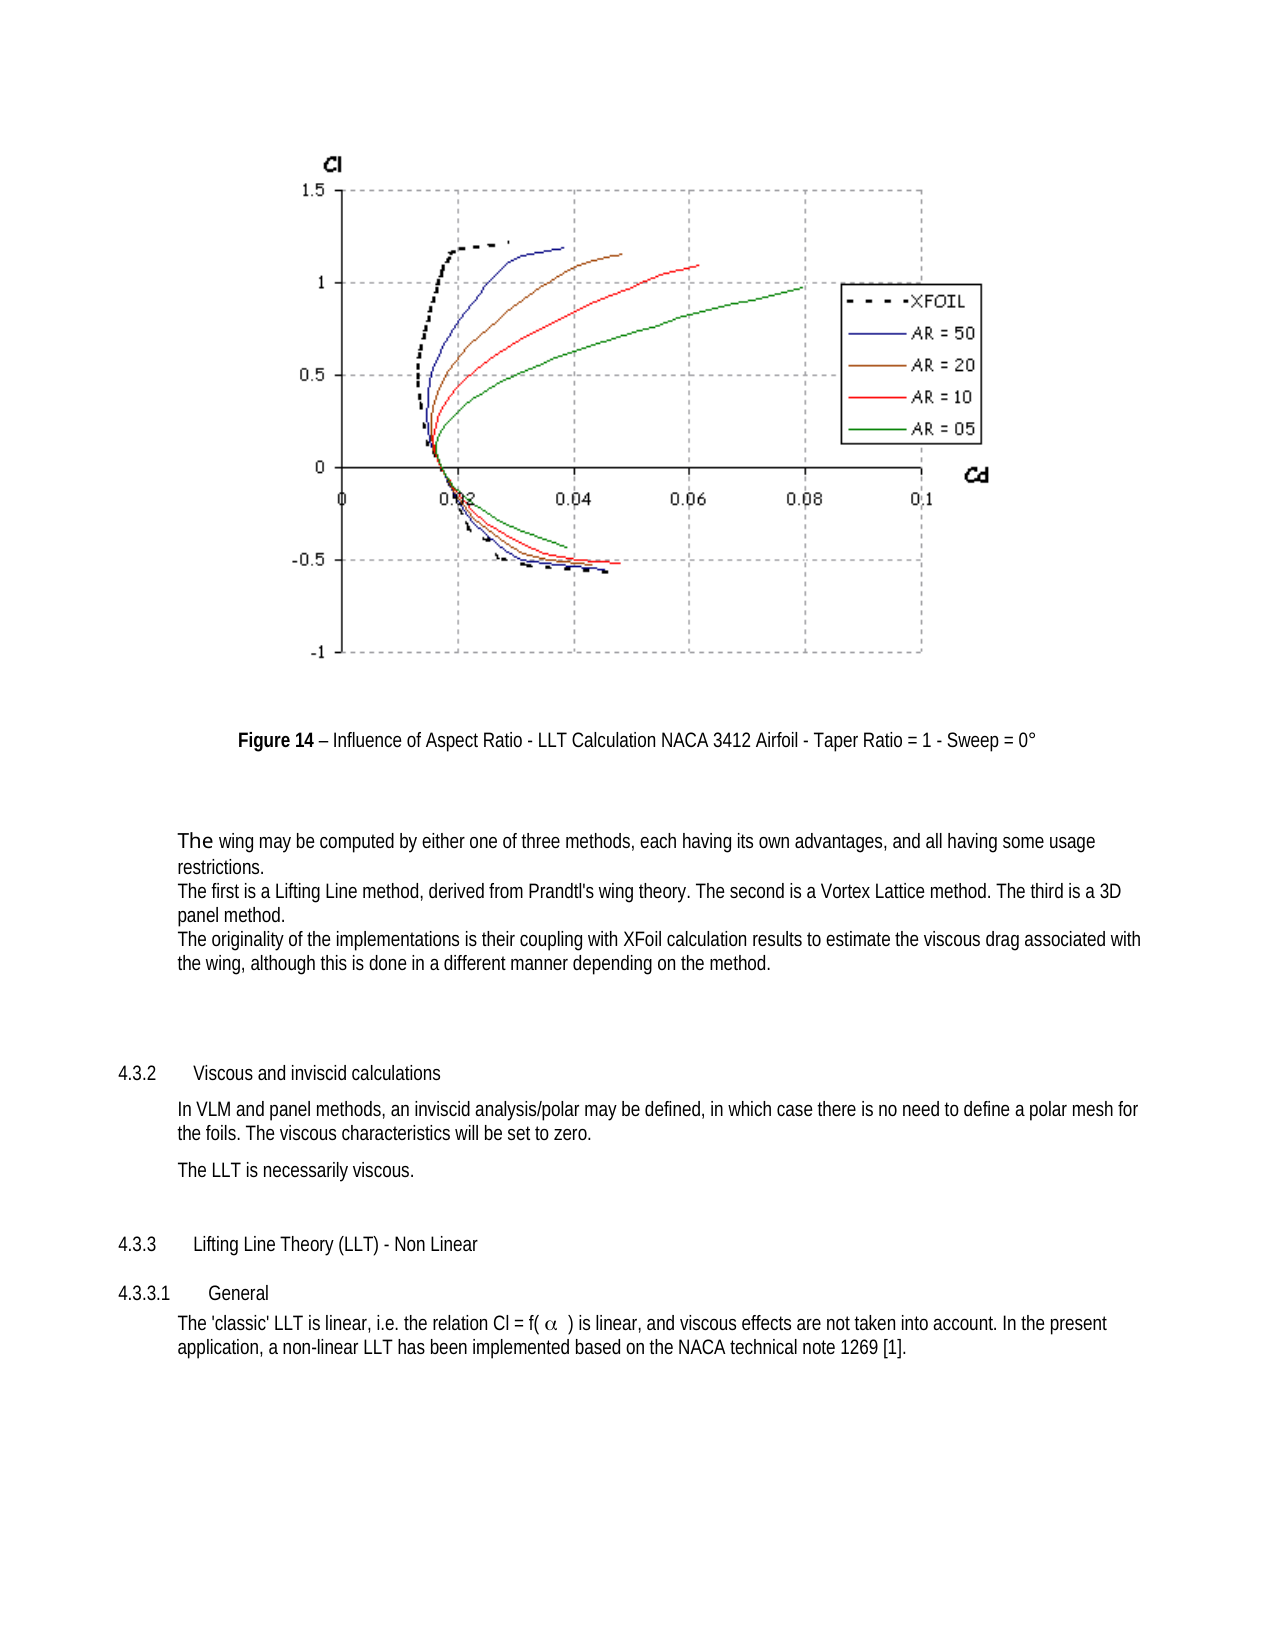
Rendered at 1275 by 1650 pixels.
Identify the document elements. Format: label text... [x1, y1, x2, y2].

picture [266, 140, 1009, 695]
text The wing may be computed by either one of three methods, each having its own advantages, and all having some usage restrictions. The first is a Lifting Line method, derived from Prandtl's wing theory. The second is a Vortex Lattice method. The third is a 3D panel method. The originality of the implementations is their coupling with XFoil calculation results to estimate the viscous drag associated with the wing, although this is done in a different manner depending on the method. [177, 826, 1157, 974]
subtitle Lifting Line Theory (LLT) - Non Linear [118, 1232, 1157, 1256]
text In VLM and panel methods, an inviscid analysis/polar may be defined, in which case there is no need to define a polar mesh for the foils. The viscous characteristics will be set to zero. [177, 1097, 1157, 1145]
subtitle General [118, 1281, 1157, 1305]
subtitle Viscous and inviscid calculations [118, 1061, 1157, 1085]
text Figure 14 – Influence of Aspect Ratio - LLT Calculation NACA 3412 Airfoil - Taper Ratio = 1 - Sweep = 0° [118, 728, 1157, 776]
text The 'classic' LLT is linear, i.e. the relation Cl = f( ) is linear, and viscous effects are not taken into account. In the present application, a non-linear LLT has been implemented based on the NACA technical note 1269 [1]. [177, 1311, 1157, 1359]
text The LLT is necessarily viscous. [177, 1158, 1157, 1182]
